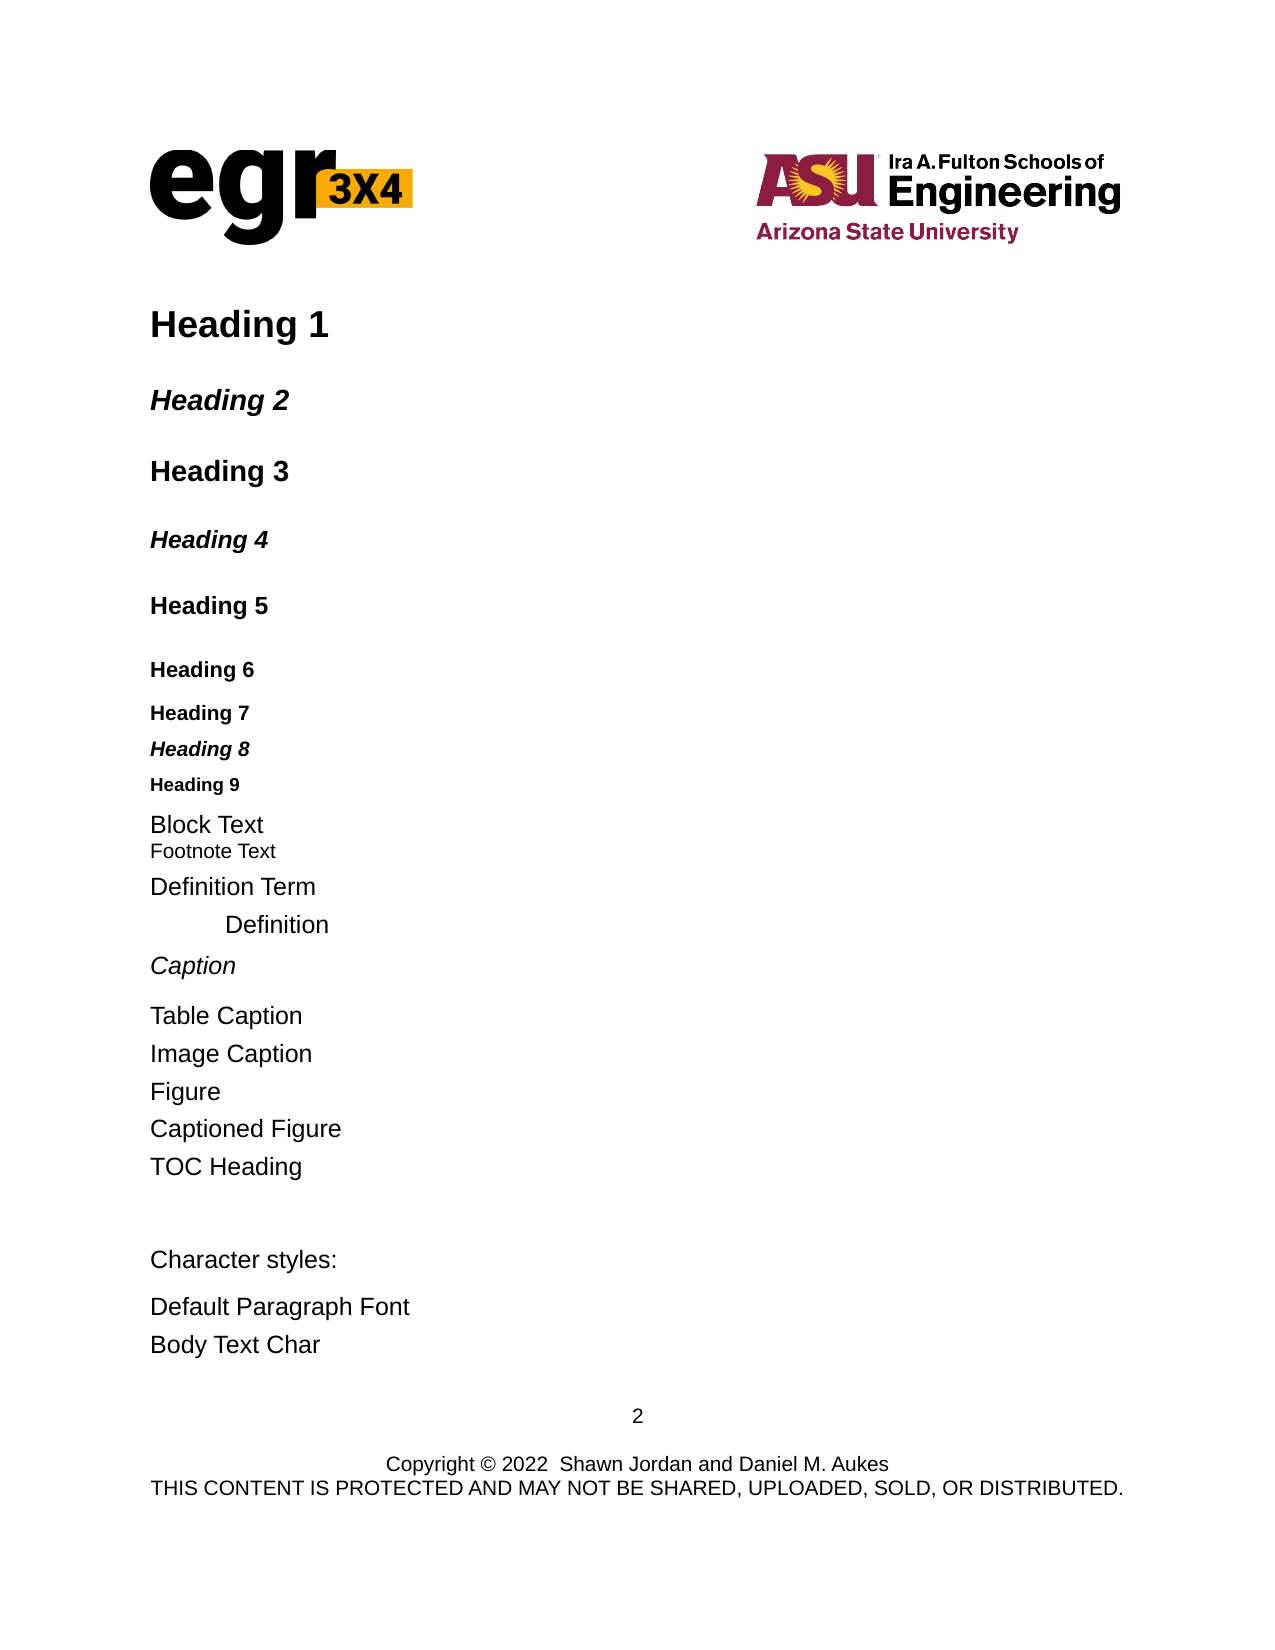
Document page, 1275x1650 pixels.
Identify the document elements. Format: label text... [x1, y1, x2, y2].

subtitle Heading 3 [150, 454, 1125, 487]
subtitle Heading 7 [150, 701, 1125, 725]
subtitle Heading 1 [150, 302, 1125, 345]
text Figure [150, 1077, 1125, 1105]
text Default Paragraph Font [150, 1292, 1125, 1321]
text Definition [225, 910, 1125, 938]
text Footnote Text [150, 839, 1125, 863]
text Captioned Figure [150, 1114, 1125, 1143]
text Body Text Char [150, 1330, 1125, 1358]
text TOC Heading [150, 1152, 1125, 1181]
subtitle Heading 4 [150, 525, 1125, 553]
text Table Caption [150, 1001, 1125, 1030]
text Block Text [150, 810, 1125, 839]
picture [751, 150, 1125, 245]
subtitle Heading 5 [150, 591, 1125, 619]
text Definition Term [150, 872, 1125, 901]
text Character styles: [150, 1245, 1125, 1274]
text Caption [150, 951, 1125, 980]
text Image Caption [150, 1039, 1125, 1068]
subtitle Heading 6 [150, 657, 1125, 682]
picture [150, 150, 413, 245]
subtitle Heading 9 [150, 774, 1125, 795]
subtitle Heading 2 [150, 383, 1125, 416]
subtitle Heading 8 [150, 737, 1125, 761]
